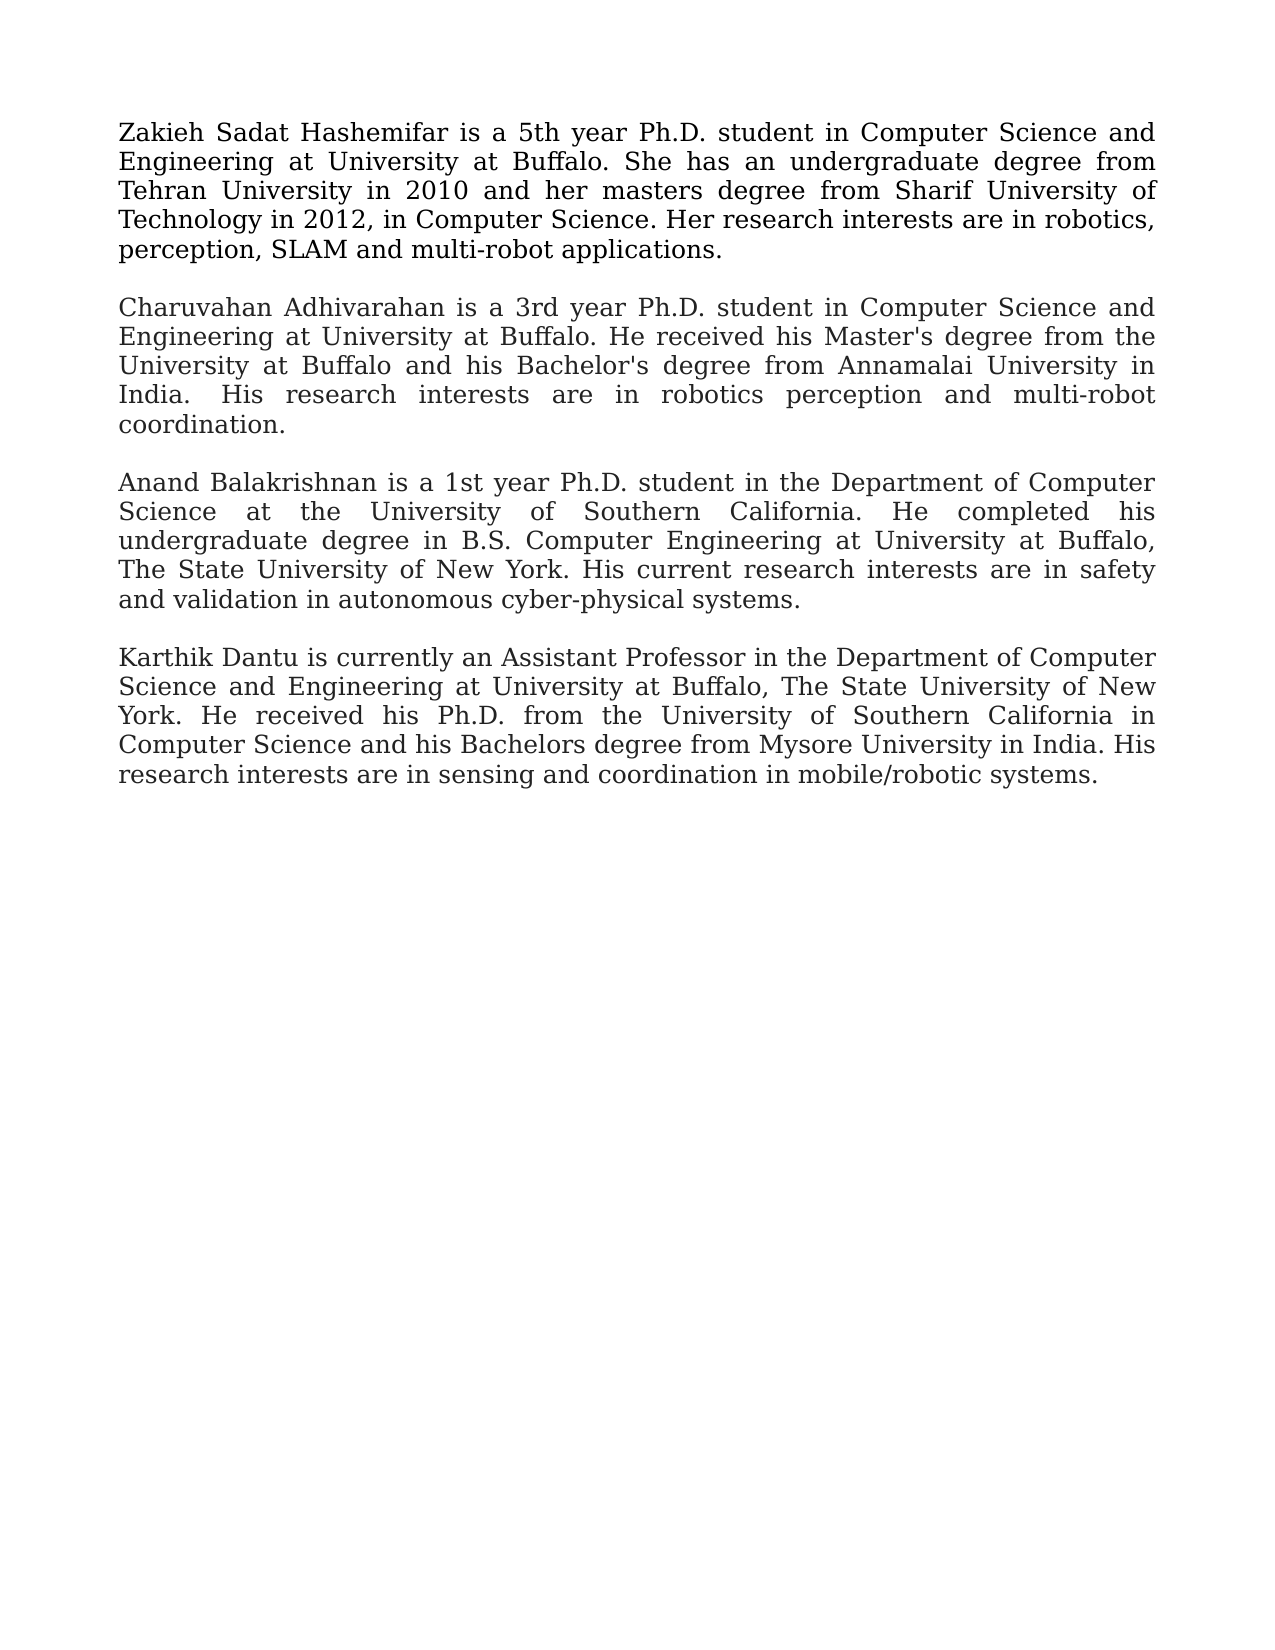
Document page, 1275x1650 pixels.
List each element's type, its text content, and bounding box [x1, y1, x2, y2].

text Karthik Dantu is currently an Assistant Professor in the Department of Computer Science and Engineering at University at Buffalo, The State University of New York. He received his Ph.D. from the University of Southern California in Computer Science and his Bachelors degree from Mysore University in India. His research interests are in sensing and coordination in mobile/robotic systems. [118, 643, 1157, 789]
text Anand Balakrishnan is a 1st year Ph.D. student in the Department of Computer Science at the University of Southern California. He completed his undergraduate degree in B.S. Computer Engineering at University at Buffalo, The State University of New York. His current research interests are in safety and validation in autonomous cyber-physical systems. [118, 468, 1157, 614]
text Zakieh Sadat Hashemifar is a 5th year Ph.D. student in Computer Science and Engineering at University at Buffalo. She has an undergraduate degree from Tehran University in 2010 and her masters degree from Sharif University of Technology in 2012, in Computer Science. Her research interests are in robotics, perception, SLAM and multi-robot applications. [118, 118, 1157, 264]
text Charuvahan Adhivarahan is a 3rd year Ph.D. student in Computer Science and Engineering at University at Buffalo. He received his Master's degree from the University at Buffalo and his Bachelor's degree from Annamalai University in India. His research interests are in robotics perception and multi-robot coordination. [118, 293, 1157, 439]
